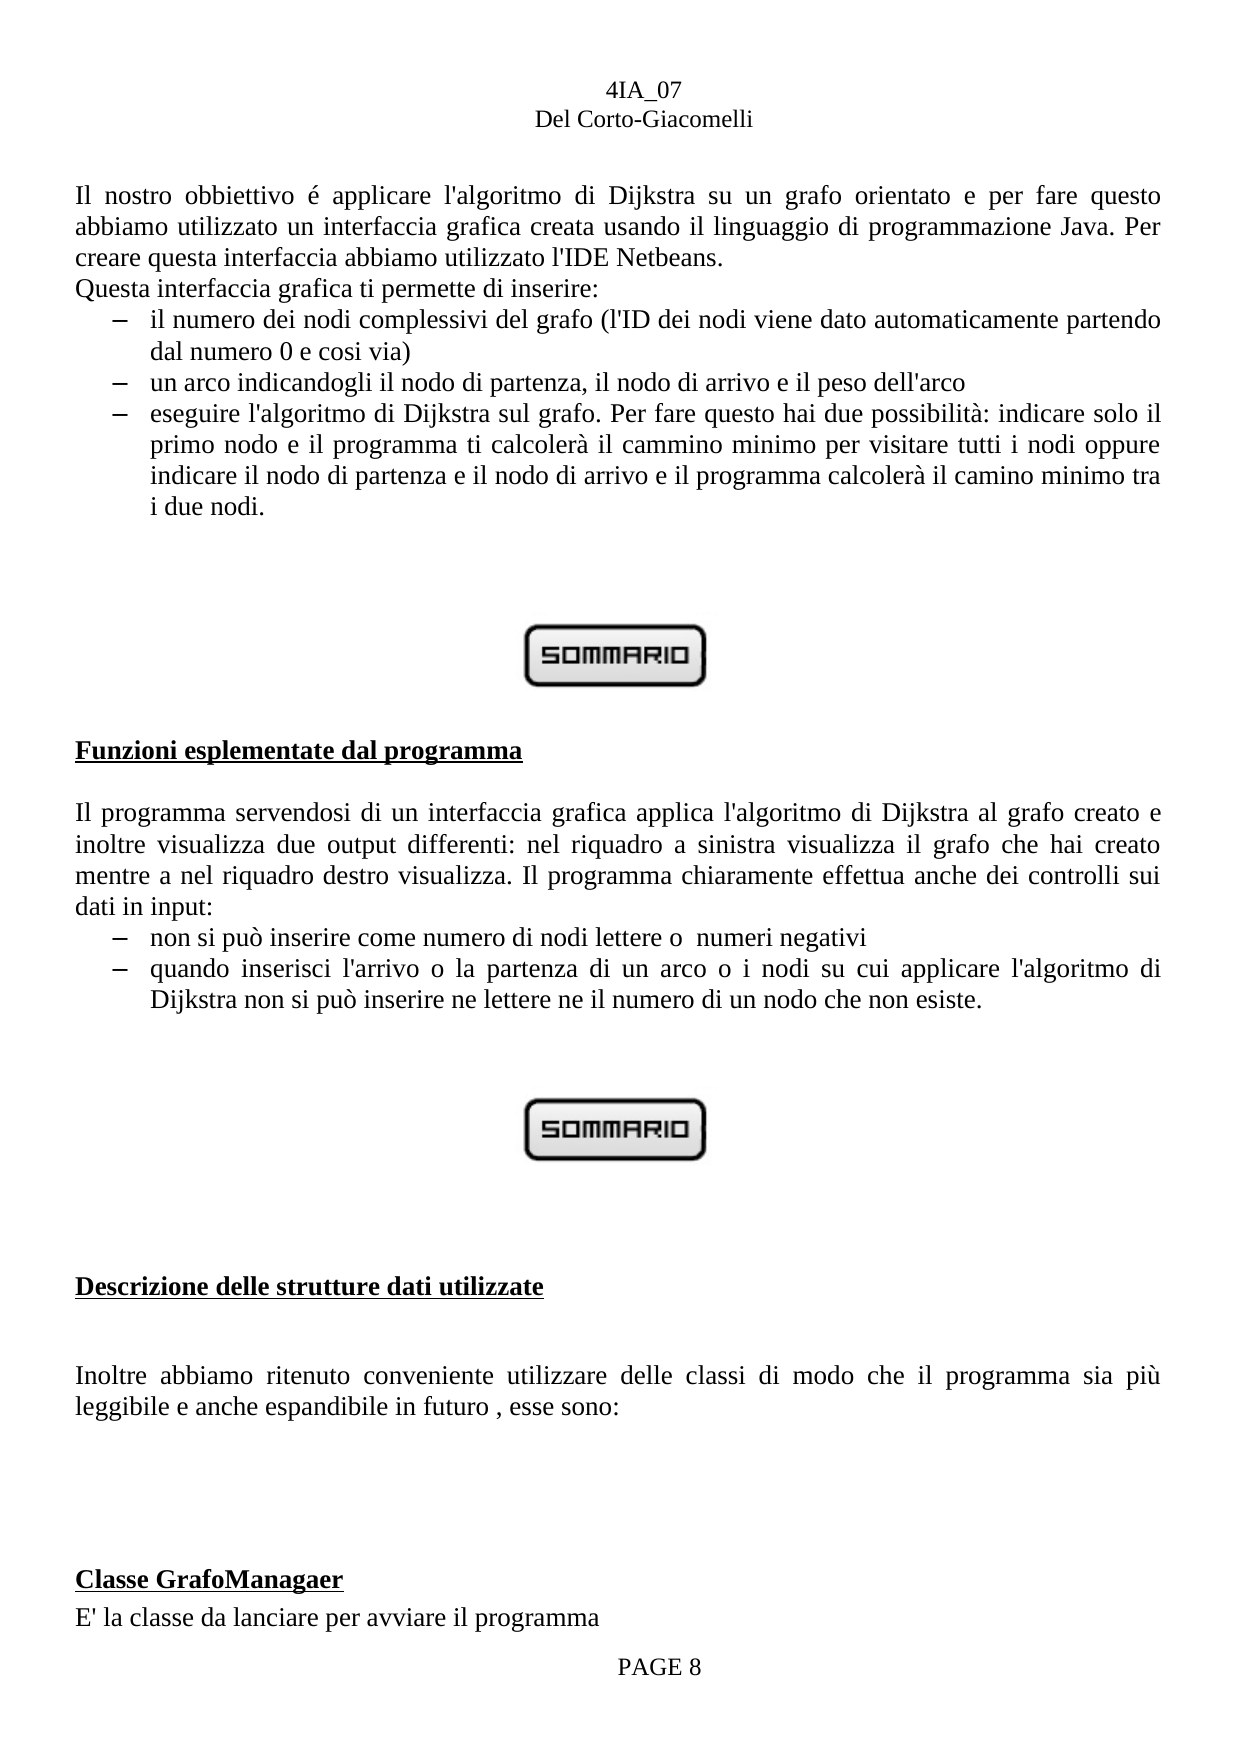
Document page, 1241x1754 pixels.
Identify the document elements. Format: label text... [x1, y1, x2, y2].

subtitle Funzioni esplementate dal programma [75, 734, 1162, 765]
list non si può inserire come numero di nodi lettere o numeri negativi [112, 921, 1162, 952]
list il numero dei nodi complessivi del grafo (l'ID dei nodi viene dato automaticamente partendo dal numero 0 e cosi via) [112, 303, 1162, 366]
picture [496, 1086, 742, 1176]
text Questa interfaccia grafica ti permette di inserire: [75, 272, 1162, 303]
picture [496, 612, 742, 702]
text E' la classe da lanciare per avviare il programma [75, 1601, 1162, 1632]
list eseguire l'algoritmo di Dijkstra sul grafo. Per fare questo hai due possibilità: indicare solo il primo nodo e il programma ti calcolerà il cammino minimo per visitare tutti i nodi oppure indicare il nodo di partenza e il nodo di arrivo e il programma calcolerà il camino minimo tra i due nodi. [112, 397, 1162, 522]
subtitle Descrizione delle strutture dati utilizzate [75, 1271, 1162, 1302]
text Inoltre abbiamo ritenuto conveniente utilizzare delle classi di modo che il programma sia più leggibile e anche espandibile in futuro , esse sono: [75, 1359, 1162, 1421]
text Il nostro obbiettivo é applicare l'algoritmo di Dijkstra su un grafo orientato e per fare questo abbiamo utilizzato un interfaccia grafica creata usando il linguaggio di programmazione Java. Per creare questa interfaccia abbiamo utilizzato l'IDE Netbeans. [75, 179, 1162, 272]
list quando inserisci l'arrivo o la partenza di un arco o i nodi su cui applicare l'algoritmo di Dijkstra non si può inserire ne lettere ne il numero di un nodo che non esiste. [112, 952, 1162, 1015]
subtitle Classe GrafoManagaer [75, 1563, 1162, 1595]
list un arco indicandogli il nodo di partenza, il nodo di arrivo e il peso dell'arco [112, 366, 1162, 397]
text Il programma servendosi di un interfaccia grafica applica l'algoritmo di Dijkstra al grafo creato e inoltre visualizza due output differenti: nel riquadro a sinistra visualizza il grafo che hai creato mentre a nel riquadro destro visualizza. Il programma chiaramente effettua anche dei controlli sui dati in input: [75, 797, 1162, 921]
